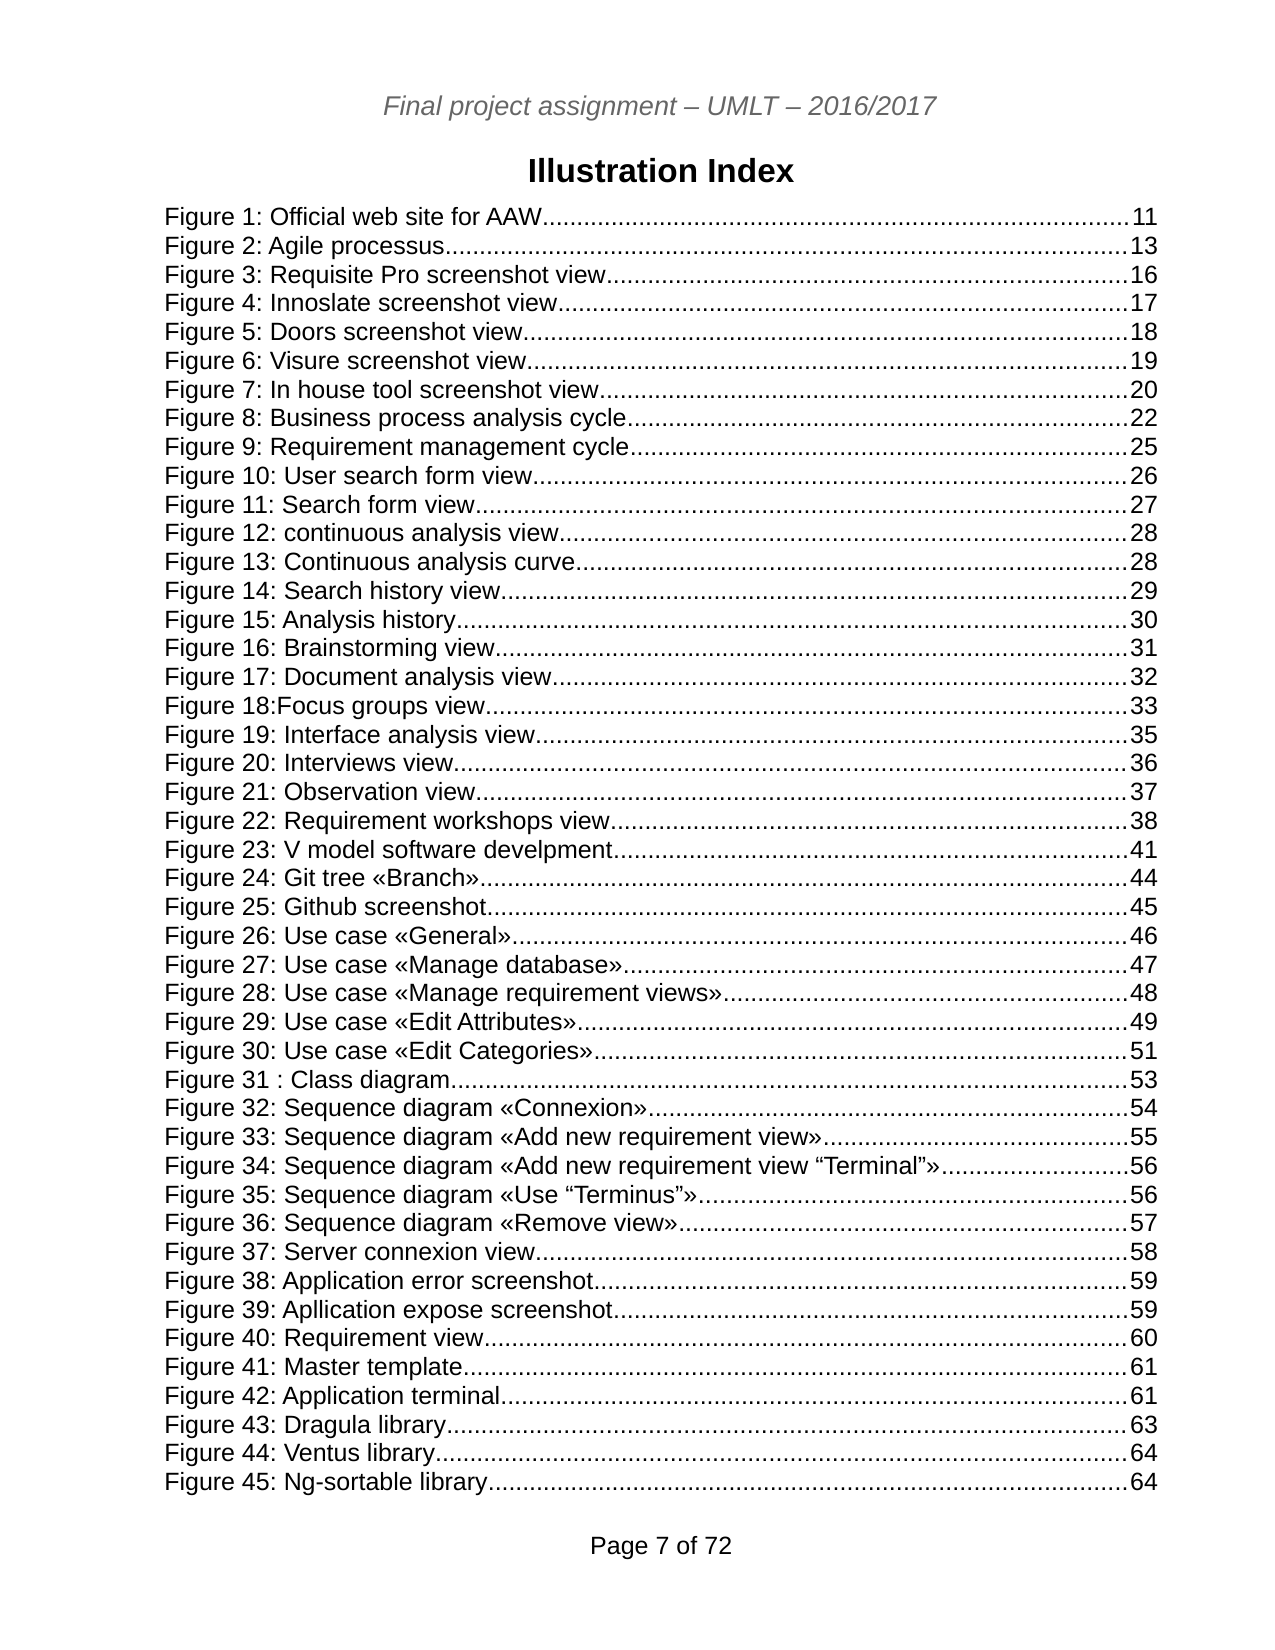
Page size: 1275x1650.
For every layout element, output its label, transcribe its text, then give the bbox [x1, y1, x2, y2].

text Figure 37: Server connexion view 58 [164, 1237, 1158, 1266]
text Figure 20: Interviews view 36 [164, 748, 1158, 777]
text Figure 45: Ng-sortable library 64 [164, 1467, 1158, 1496]
text Figure 40: Requirement view 60 [164, 1323, 1158, 1352]
text Figure 43: Dragula library 63 [164, 1410, 1158, 1438]
text Figure 17: Document analysis view 32 [164, 662, 1158, 691]
text Figure 38: Application error screenshot 59 [164, 1266, 1158, 1295]
text Figure 4: Innoslate screenshot view 17 [164, 288, 1158, 317]
text Figure 25: Github screenshot 45 [164, 892, 1158, 921]
text Figure 39: Apllication expose screenshot 59 [164, 1295, 1158, 1323]
text Figure 24: Git tree «Branch» 44 [164, 863, 1158, 892]
text Figure 11: Search form view 27 [164, 490, 1158, 518]
text Figure 12: continuous analysis view 28 [164, 518, 1158, 547]
text Figure 13: Continuous analysis curve 28 [164, 547, 1158, 576]
text Figure 8: Business process analysis cycle 22 [164, 403, 1158, 432]
text Figure 34: Sequence diagram «Add new requirement view “Terminal”» 56 [164, 1151, 1158, 1180]
subtitle Illustration Index [164, 151, 1158, 190]
text Figure 1: Official web site for AAW 11 [164, 202, 1158, 231]
text Figure 26: Use case «General» 46 [164, 921, 1158, 950]
text Figure 30: Use case «Edit Categories» 51 [164, 1036, 1158, 1065]
text Figure 15: Analysis history 30 [164, 605, 1158, 633]
text Figure 32: Sequence diagram «Connexion» 54 [164, 1093, 1158, 1122]
text Figure 18:Focus groups view 33 [164, 691, 1158, 720]
text Figure 44: Ventus library 64 [164, 1438, 1158, 1467]
text Figure 28: Use case «Manage requirement views» 48 [164, 978, 1158, 1007]
text Figure 41: Master template 61 [164, 1352, 1158, 1381]
text Figure 27: Use case «Manage database» 47 [164, 950, 1158, 978]
text Figure 23: V model software develpment 41 [164, 835, 1158, 863]
text Figure 35: Sequence diagram «Use “Terminus”» 56 [164, 1180, 1158, 1208]
text Figure 7: In house tool screenshot view 20 [164, 375, 1158, 403]
text Figure 10: User search form view 26 [164, 461, 1158, 490]
text Figure 14: Search history view 29 [164, 576, 1158, 605]
text Figure 3: Requisite Pro screenshot view 16 [164, 260, 1158, 288]
text Figure 2: Agile processus 13 [164, 231, 1158, 260]
text Figure 22: Requirement workshops view 38 [164, 806, 1158, 835]
text Figure 5: Doors screenshot view 18 [164, 317, 1158, 346]
text Figure 16: Brainstorming view 31 [164, 633, 1158, 662]
text Figure 36: Sequence diagram «Remove view» 57 [164, 1208, 1158, 1237]
text Figure 33: Sequence diagram «Add new requirement view» 55 [164, 1122, 1158, 1151]
text Figure 42: Application terminal 61 [164, 1381, 1158, 1410]
text Figure 29: Use case «Edit Attributes» 49 [164, 1007, 1158, 1036]
text Figure 9: Requirement management cycle 25 [164, 432, 1158, 461]
text Figure 6: Visure screenshot view 19 [164, 346, 1158, 375]
text Figure 21: Observation view 37 [164, 777, 1158, 806]
text Figure 19: Interface analysis view 35 [164, 720, 1158, 748]
text Figure 31 : Class diagram 53 [164, 1065, 1158, 1093]
